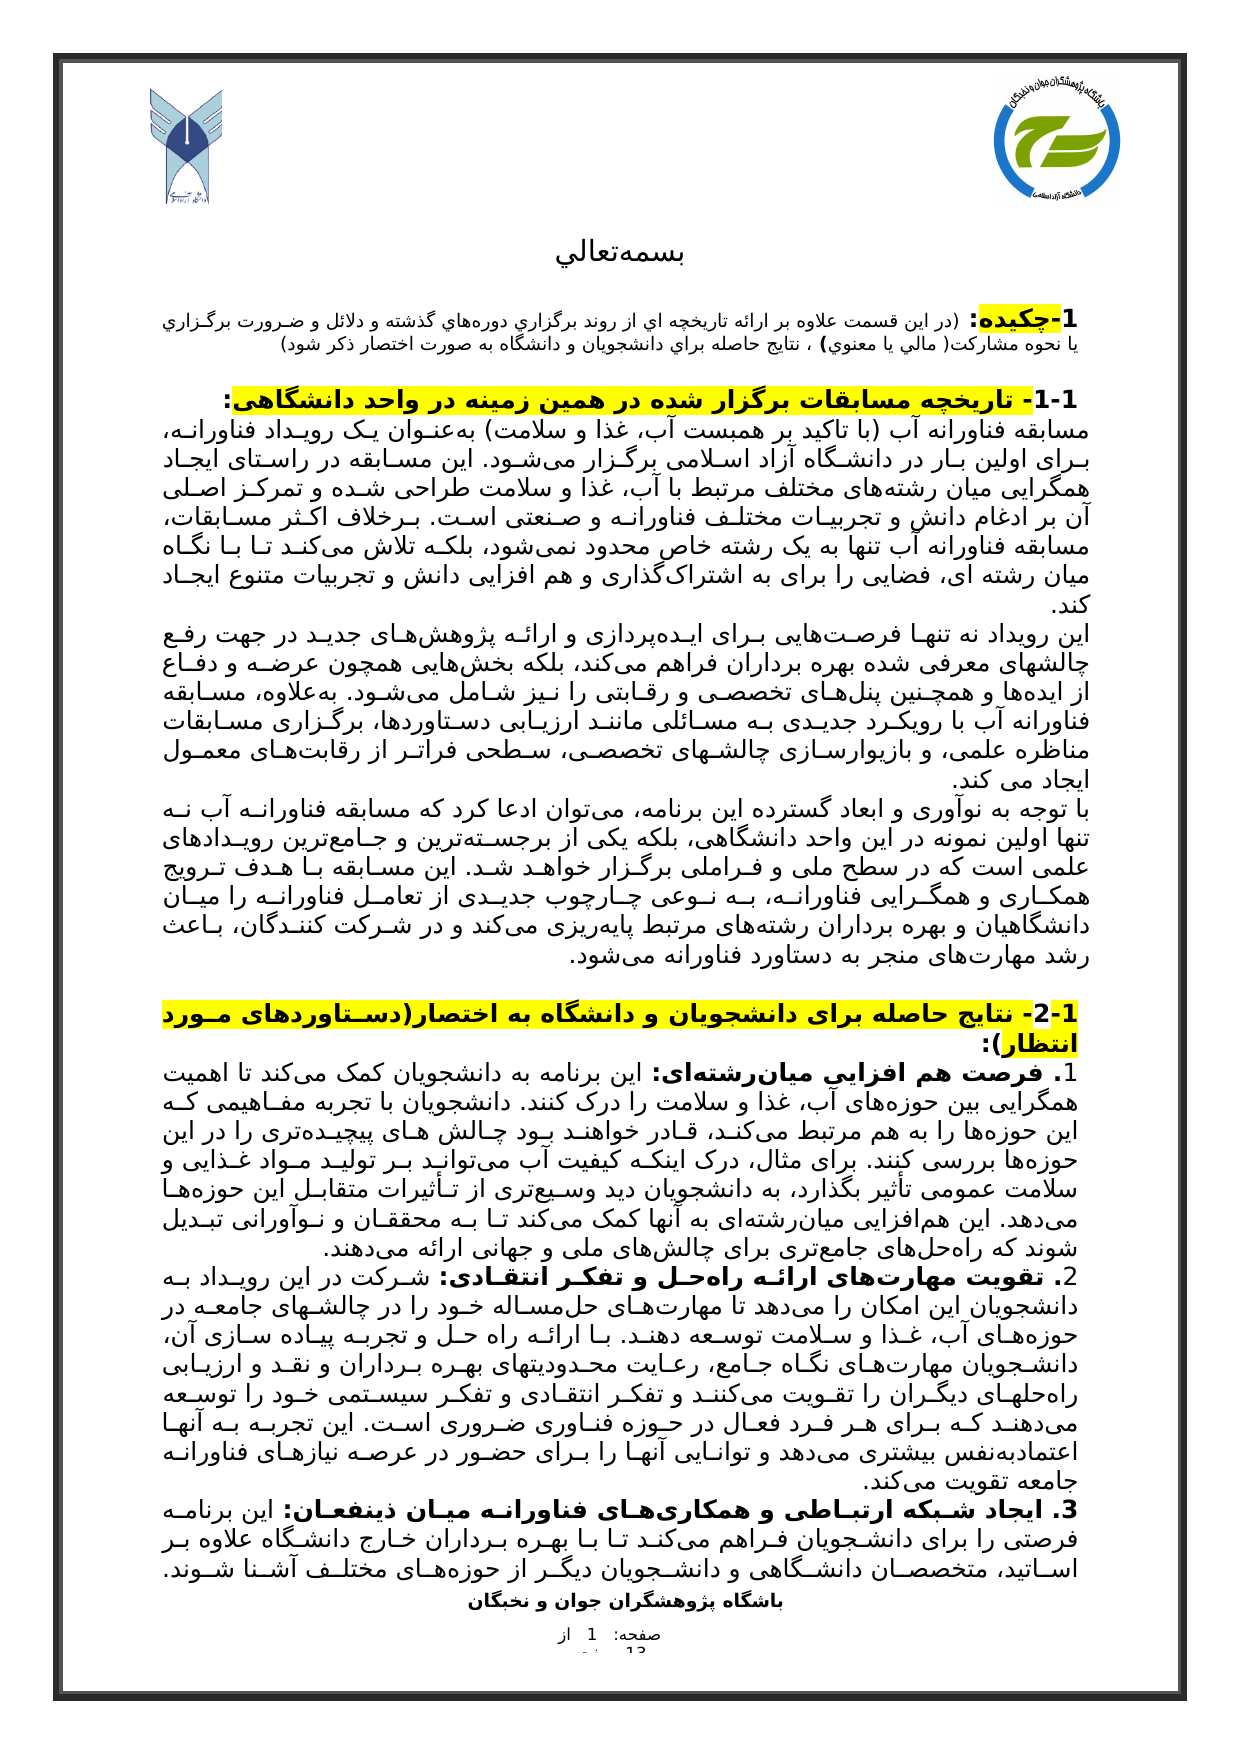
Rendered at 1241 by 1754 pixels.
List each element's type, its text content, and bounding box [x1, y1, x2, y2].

picture [992, 75, 1122, 204]
text 3. ایجاد شبکه ارتباطی و همکاری‌های فناورانه میان ذینفعان: این برنامه فرصتی را برای دانشجویان فراهم می‌کند تا با بهره برداران خارج دانشگاه علاوه بر اساتید، متخصصان دانشگاهی و دانشجویان دیگر از حوزه‌های مختلف آشنا شوند. شبکه‌سازی از طریق مشارکت در کارگاه‌ها، مسابقات و پنل‌های علمی، می‌تواند فرصت‌های بیشتری را برای همکاری‌های فناورانه در آینده ایجاد کند و جامعه فناوری کشور را در حوزه آب، غذا و سلامت گسترش دهد. [162, 1495, 1078, 1583]
text 1-چکیده: (در اين قسمت علاوه بر ارائه تاريخچه اي از روند برگزاري دوره‌هاي گذشته و دلائل و ضرورت برگزاري يا نحوه مشاركت( مالي يا معنوي) ، نتايج حاصله براي دانشجویان و دانشگاه به صورت اختصار ذكر شود) [162, 304, 1078, 355]
text مسابقه فناورانه آب (با تاکید بر همبست آب، غذا و سلامت) به‌عنوان یک رویداد فناورانه، برای اولین بار در دانشگاه آزاد اسلامی برگزار می‌شود. این مسابقه در راستای ایجاد همگرایی میان رشته‌های مختلف مرتبط با آب، غذا و سلامت طراحی شده و تمرکز اصلی آن بر ادغام دانش و تجربیات مختلف فناورانه و صنعتی است. برخلاف اکثر مسابقات، مسابقه فناورانه آب تنها به یک رشته خاص محدود نمی‌شود، بلکه تلاش می‌کند تا با نگاه میان رشته ای، فضایی را برای به اشتراک‌گذاری و هم افزایی دانش و تجربیات متنوع ایجاد کند. [162, 415, 1090, 619]
text 2. تقویت مهارت‌های ارائه راه‌حل و تفکر انتقادی: شرکت در این رویداد به دانشجویان این امکان را می‌دهد تا مهارت‌های حل‌مساله خود را در چالشهای جامعه در حوزه‌های آب، غذا و سلامت توسعه دهند. با ارائه راه حل و تجربه پیاده سازی آن، دانشجویان مهارت‌های نگاه جامع، رعایت محدودیتهای بهره برداران و نقد و ارزیابی راه‌حلهای دیگران را تقویت می‌کنند و تفکر انتقادی و تفکر سیستمی خود را توسعه می‌دهند که برای هر فرد فعال در حوزه فناوری ضروری است. این تجربه به آنها اعتمادبه‌نفس بیشتری می‌دهد و توانایی آنها را برای حضور در عرصه نیازهای فناورانه جامعه تقویت می‌کند. [162, 1262, 1078, 1495]
text بسمه‌تعالي [162, 234, 1078, 268]
text 1. فرصت هم افزایی میان‌رشته‌ای: این برنامه به دانشجویان کمک می‌کند تا اهمیت همگرایی بین حوزه‌های آب، غذا و سلامت را درک کنند. دانشجویان با تجربه مفاهیمی که این حوزه‌ها را به هم مرتبط می‌کند، قادر خواهند بود چالش های پیچیده‌تری را در این حوزه‌ها بررسی کنند. برای مثال، درک اینکه کیفیت آب می‌تواند بر تولید مواد غذایی و سلامت عمومی تأثیر بگذارد، به دانشجویان دید وسیع‌تری از تأثیرات متقابل این حوزه‌ها می‌دهد. این هم‌افزایی میان‌رشته‌ای به آنها کمک می‌کند تا به محققان و نوآورانی تبدیل شوند که راه‌حل‌های جامع‌تری برای چالش‌های ملی و جهانی ارائه می‌دهند. [162, 1058, 1078, 1262]
text 2-1- نتایج حاصله برای دانشجویان و دانشگاه به اختصار(دستاوردهای مورد انتظار): [162, 999, 1078, 1058]
picture [150, 88, 224, 204]
text 1-1- تاریخچه مسابقات برگزار شده در همین زمینه در واحد دانشگاهی: [162, 386, 1078, 415]
text با توجه به نوآوری و ابعاد گسترده این برنامه، می‌توان ادعا کرد که مسابقه فناورانه آب نه تنها اولین نمونه در این واحد دانشگاهی، بلکه یکی از برجسته‌ترین و جامع‌ترین رویدادهای علمی است که در سطح ملی و فراملی برگزار خواهد شد. این مسابقه با هدف ترویج همکاری و همگرایی فناورانه، به نوعی چارچوب جدیدی از تعامل فناورانه را میان دانشگاهیان و بهره برداران رشته‌های مرتبط پایه‌ریزی می‌کند و در شرکت کنندگان، باعث رشد مهارت‌های منجر به دستاورد فناورانه می‌شود. [162, 794, 1090, 969]
text این رویداد نه تنها فرصت‌هایی برای ایده‌پردازی و ارائه پژوهش‌های جدید در جهت رفع چالشهای معرفی شده بهره برداران فراهم می‌کند، بلکه بخش‌هایی همچون عرضه و دفاع از ایده‌ها و همچنین پنل‌های تخصصی و رقابتی را نیز شامل می‌شود. به‌علاوه، مسابقه فناورانه آب با رویکرد جدیدی به مسائلی مانند ارزیابی دستاوردها، برگزاری مسابقات مناظره علمی، و بازیوارسازی چالشهای تخصصی، سطحی فراتر از رقابت‌های معمول ایجاد می کند. [162, 619, 1090, 794]
